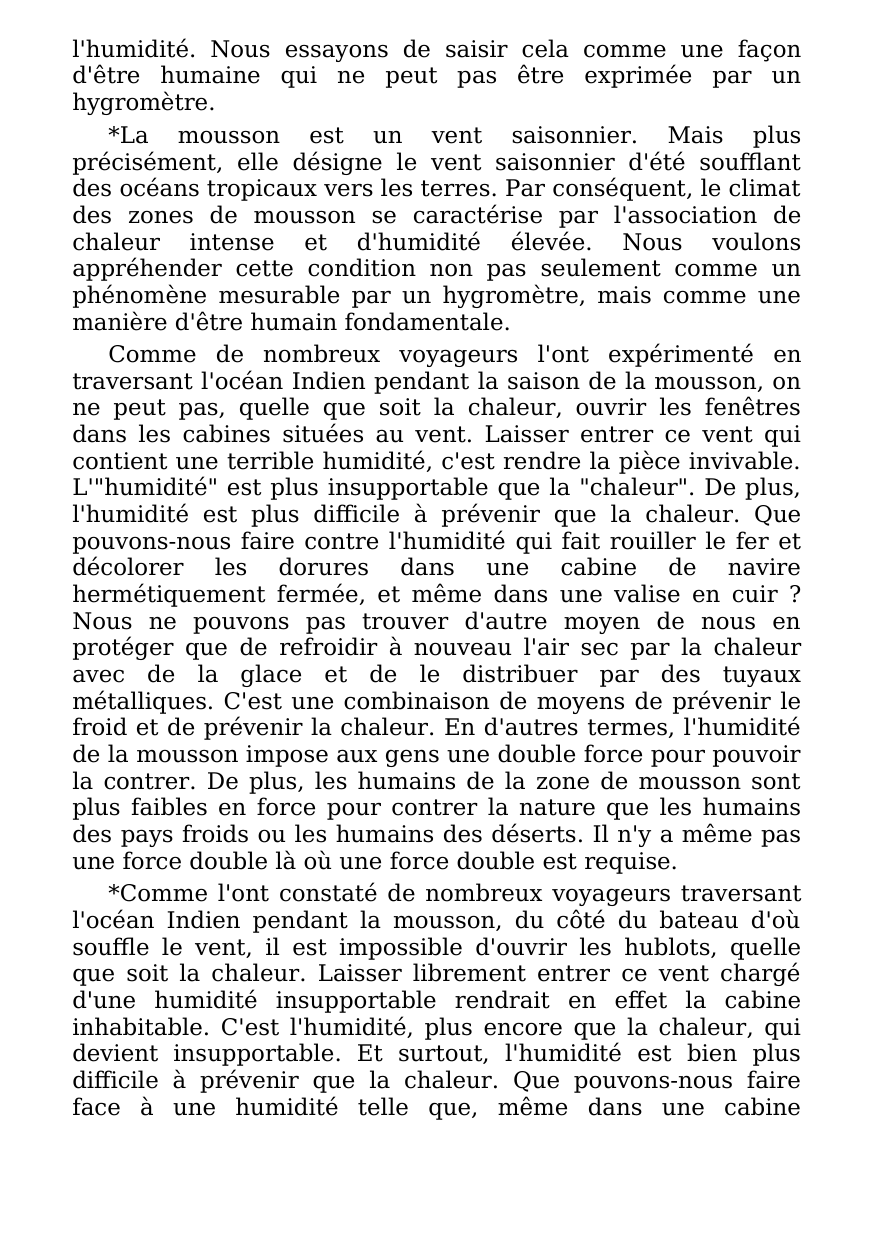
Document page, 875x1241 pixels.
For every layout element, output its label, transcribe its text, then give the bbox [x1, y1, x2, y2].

text Comme de nombreux voyageurs l'ont expérimenté en traversant l'océan Indien pendant la saison de la mousson, on ne peut pas, quelle que soit la chaleur, ouvrir les fenêtres dans les cabines situées au vent. Laisser entrer ce vent qui contient une terrible humidité, c'est rendre la pièce invivable. L'"humidité" est plus insupportable que la "chaleur". De plus, l'humidité est plus difficile à prévenir que la chaleur. Que pouvons-nous faire contre l'humidité qui fait rouiller le fer et décolorer les dorures dans une cabine de navire hermétiquement fermée, et même dans une valise en cuir ? Nous ne pouvons pas trouver d'autre moyen de nous en protéger que de refroidir à nouveau l'air sec par la chaleur avec de la glace et de le distribuer par des tuyaux métalliques. C'est une combinaison de moyens de prévenir le froid et de prévenir la chaleur. En d'autres termes, l'humidité de la mousson impose aux gens une double force pour pouvoir la contrer. De plus, les humains de la zone de mousson sont plus faibles en force pour contrer la nature que les humains des pays froids ou les humains des déserts. Il n'y a même pas une force double là où une force double est requise. [72, 341, 802, 874]
text *Comme l'ont constaté de nombreux voyageurs traversant l'océan Indien pendant la mousson, du côté du bateau d'où souffle le vent, il est impossible d'ouvrir les hublots, quelle que soit la chaleur. Laisser librement entrer ce vent chargé d'une humidité insupportable rendrait en effet la cabine inhabitable. C'est l'humidité, plus encore que la chaleur, qui devient insupportable. Et surtout, l'humidité est bien plus difficile à prévenir que la chaleur. Que pouvons-nous faire face à une humidité telle que, même dans une cabine [72, 881, 802, 1121]
text *La mousson est un vent saisonnier. Mais plus précisément, elle désigne le vent saisonnier d'été soufflant des océans tropicaux vers les terres. Par conséquent, le climat des zones de mousson se caractérise par l'association de chaleur intense et d'humidité élevée. Nous voulons appréhender cette condition non pas seulement comme un phénomène mesurable par un hygromètre, mais comme une manière d'être humain fondamentale. [72, 122, 802, 335]
text l'humidité. Nous essayons de saisir cela comme une façon d'être humaine qui ne peut pas être exprimée par un hygromètre. [72, 36, 802, 116]
